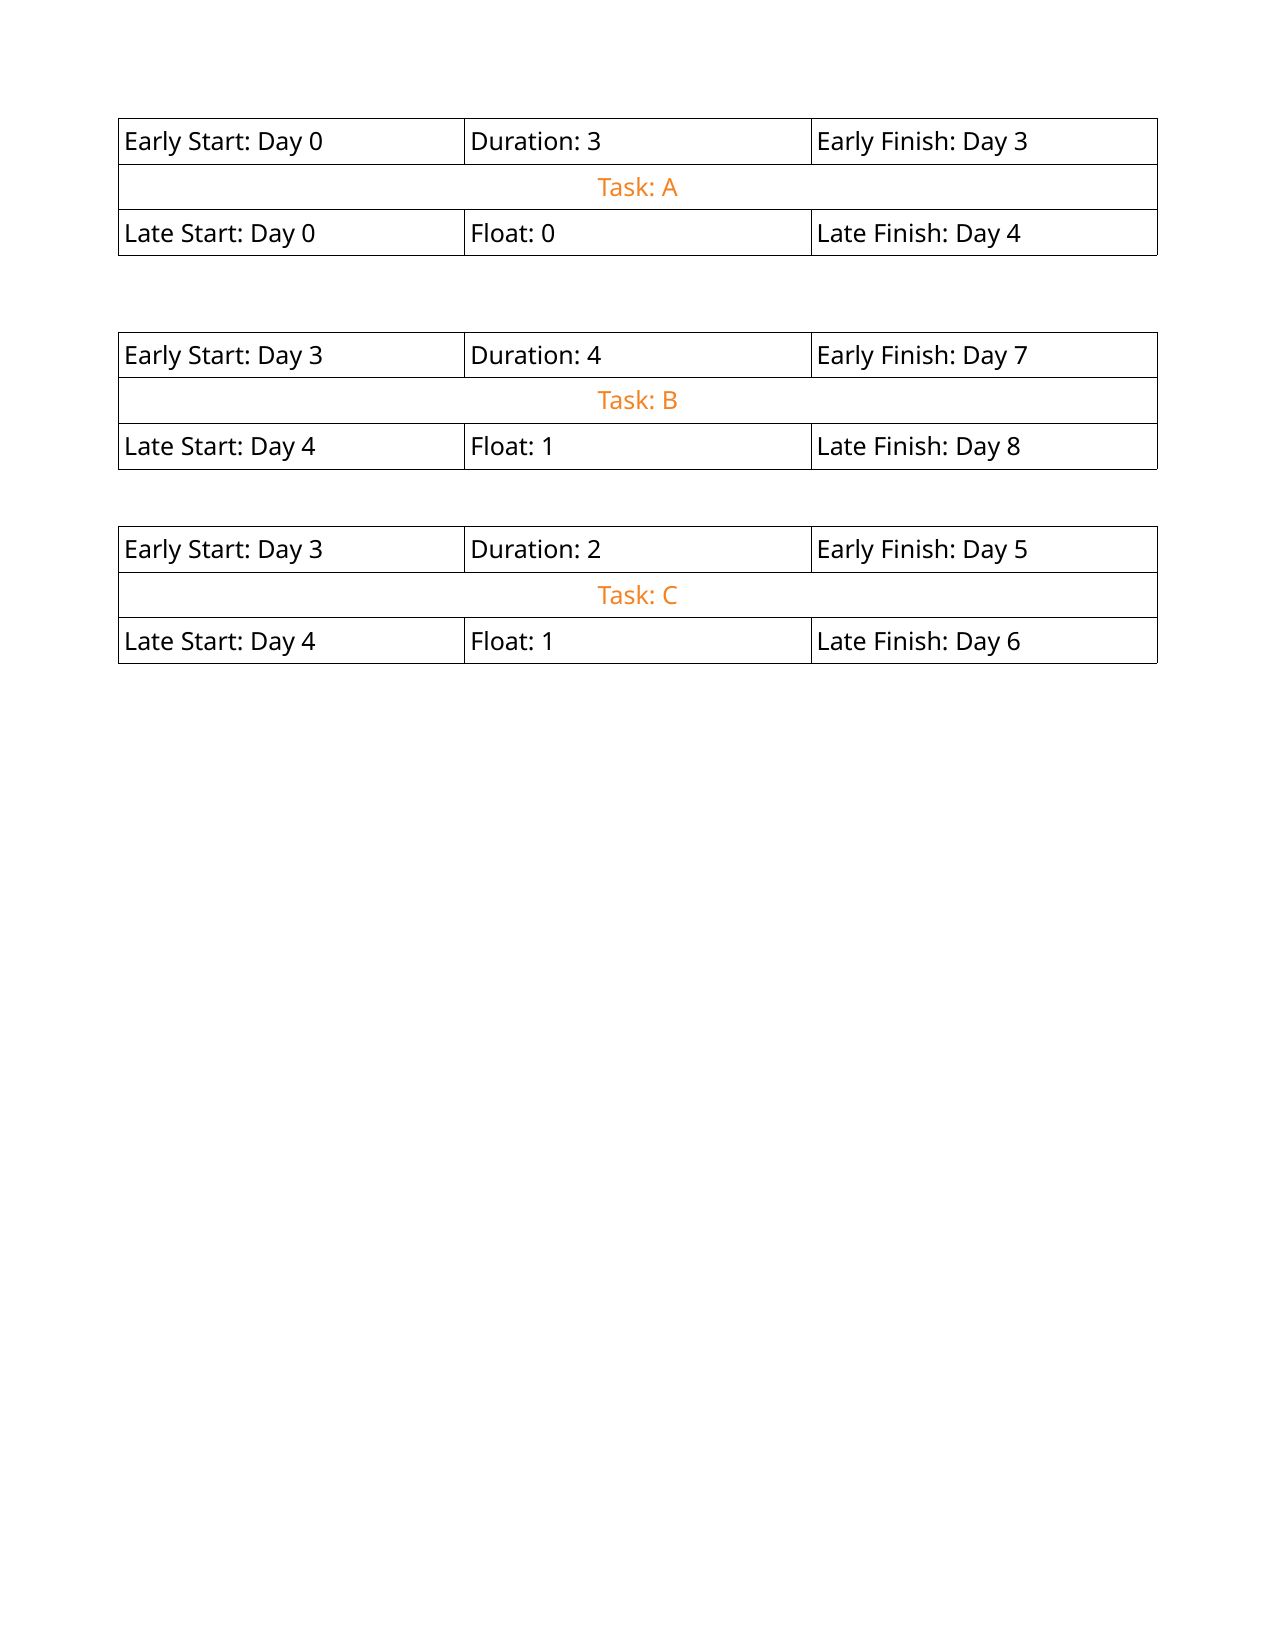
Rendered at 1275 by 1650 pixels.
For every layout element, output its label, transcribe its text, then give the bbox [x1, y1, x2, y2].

table_cell Late Finish: Day 4 [812, 210, 1157, 255]
table_header Early Start: Day 3 [119, 333, 464, 377]
table_cell Late Finish: Day 8 [812, 424, 1157, 468]
table_cell Float: 1 [465, 424, 811, 468]
table_header Early Finish: Day 3 [812, 119, 1157, 164]
table_cell Late Start: Day 4 [119, 424, 464, 468]
table_header Duration: 3 [465, 119, 811, 164]
table_header Duration: 2 [465, 527, 811, 572]
table_cell Late Finish: Day 6 [812, 618, 1157, 663]
table_cell Task: C [119, 573, 1157, 617]
table_header Early Finish: Day 7 [812, 333, 1157, 377]
table_cell Late Start: Day 0 [119, 210, 464, 255]
table_cell Float: 1 [465, 618, 811, 663]
table_cell Float: 0 [465, 210, 811, 255]
table_header Early Finish: Day 5 [812, 527, 1157, 572]
table_cell Late Start: Day 4 [119, 618, 464, 663]
table_header Early Start: Day 0 [119, 119, 464, 164]
table_cell Task: B [119, 378, 1157, 423]
table_cell Task: A [119, 165, 1157, 209]
table_header Early Start: Day 3 [119, 527, 464, 572]
table_header Duration: 4 [465, 333, 811, 377]
